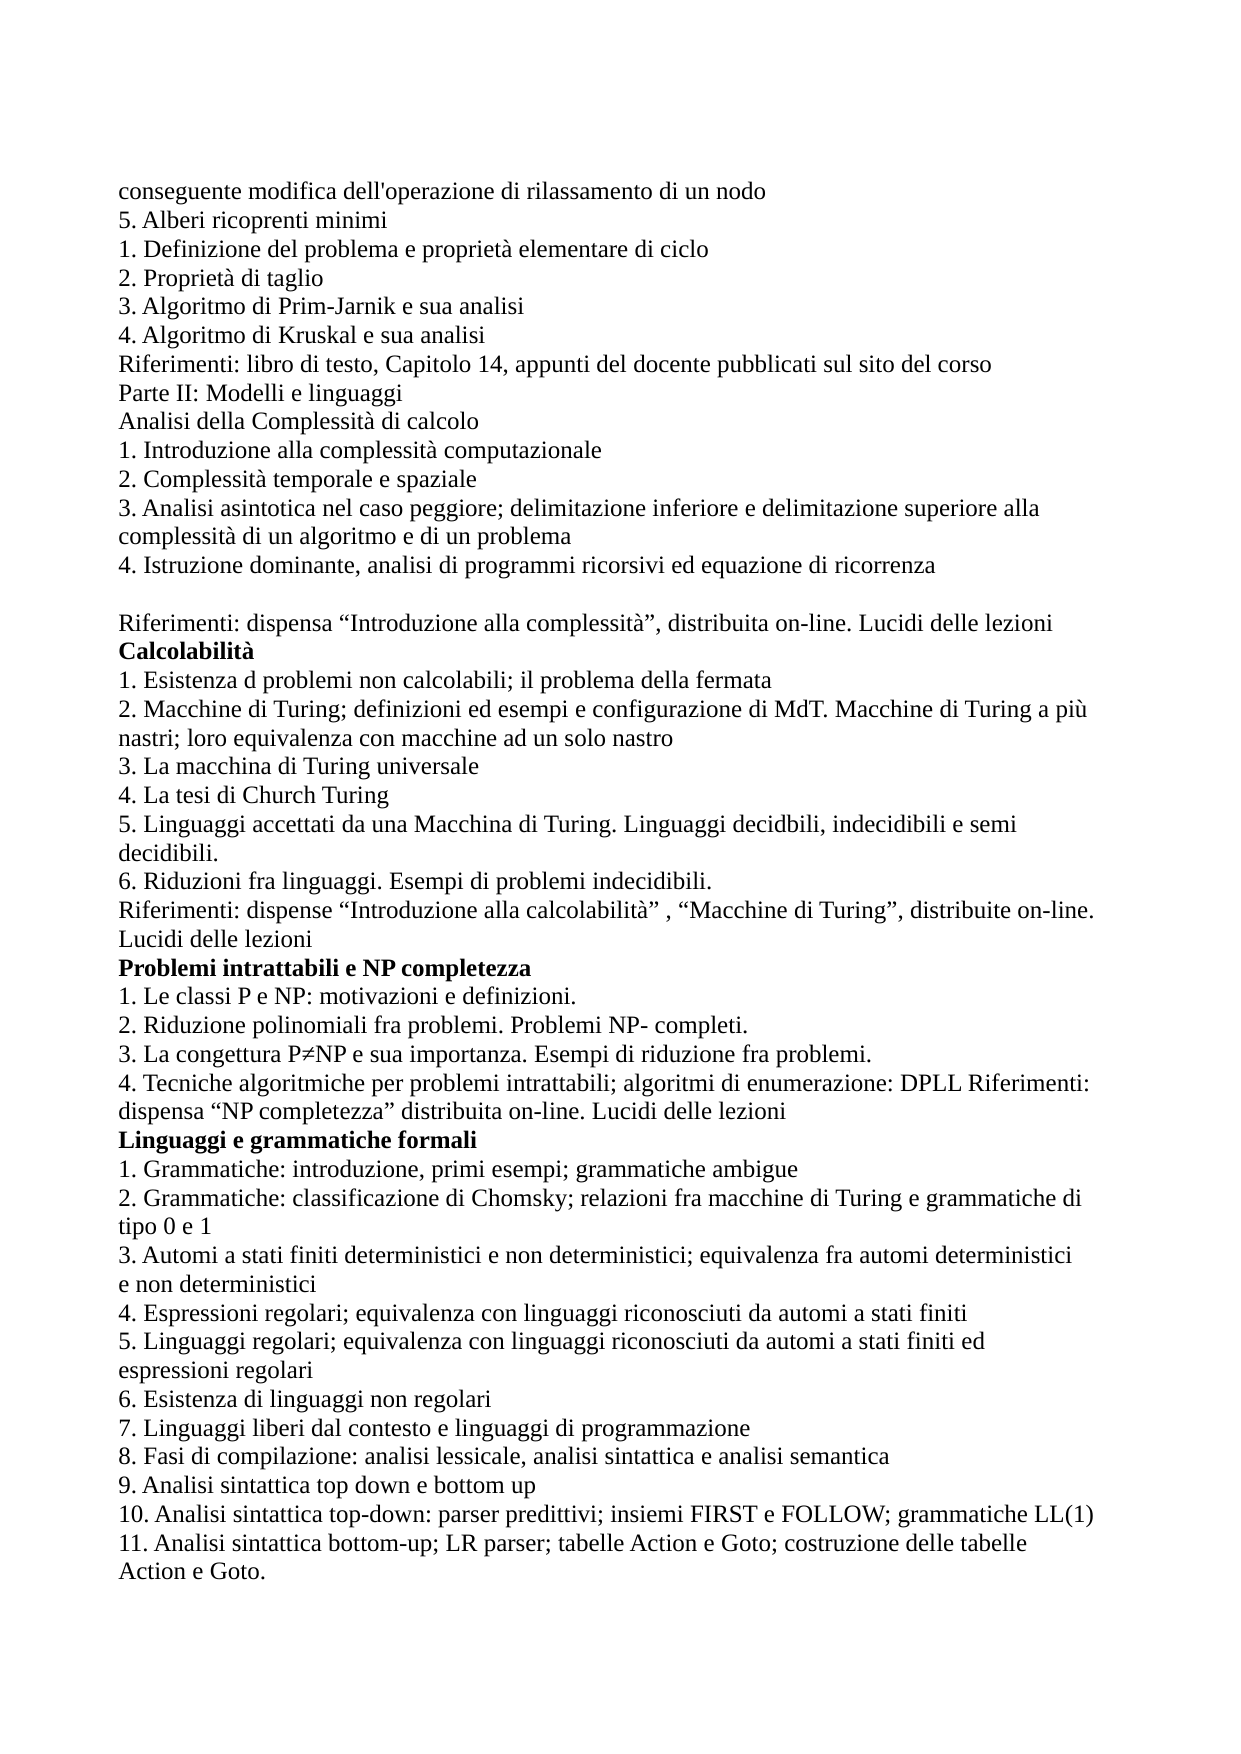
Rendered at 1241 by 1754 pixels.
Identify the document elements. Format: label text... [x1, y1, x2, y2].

text 1. Le classi P e NP: motivazioni e definizioni. [118, 981, 1122, 1010]
text 11. Analisi sintattica bottom-up; LR parser; tabelle Action e Goto; costruzione delle tabelle [118, 1528, 1122, 1556]
text 2. Complessità temporale e spaziale [118, 464, 1122, 493]
text 9. Analisi sintattica top down e bottom up [118, 1470, 1122, 1499]
text 10. Analisi sintattica top-down: parser predittivi; insiemi FIRST e FOLLOW; grammatiche LL(1) [118, 1499, 1122, 1528]
text dispensa “NP completezza” distribuita on-line. Lucidi delle lezioni [118, 1096, 1122, 1125]
text 5. Alberi ricoprenti minimi [118, 205, 1122, 234]
text tipo 0 e 1 [118, 1211, 1122, 1240]
text 5. Linguaggi regolari; equivalenza con linguaggi riconosciuti da automi a stati finiti ed [118, 1326, 1122, 1355]
text 1. Grammatiche: introduzione, primi esempi; grammatiche ambigue [118, 1154, 1122, 1183]
text 2. Proprietà di taglio [118, 263, 1122, 291]
text 3. Analisi asintotica nel caso peggiore; delimitazione inferiore e delimitazione superiore alla [118, 493, 1122, 521]
text Action e Goto. [118, 1556, 1122, 1585]
text 8. Fasi di compilazione: analisi lessicale, analisi sintattica e analisi semantica [118, 1441, 1122, 1470]
text 4. La tesi di Church Turing [118, 780, 1122, 809]
text Riferimenti: dispensa “Introduzione alla complessità”, distribuita on-line. Lucidi delle lezioni [118, 608, 1122, 636]
text Linguaggi e grammatiche formali [118, 1125, 1122, 1154]
text 4. Algoritmo di Kruskal e sua analisi [118, 320, 1122, 349]
text 4. Tecniche algoritmiche per problemi intrattabili; algoritmi di enumerazione: DPLL Riferimenti: [118, 1068, 1122, 1096]
text 7. Linguaggi liberi dal contesto e linguaggi di programmazione [118, 1413, 1122, 1441]
text conseguente modifica dell'operazione di rilassamento di un nodo [118, 176, 1122, 205]
text 4. Istruzione dominante, analisi di programmi ricorsivi ed equazione di ricorrenza [118, 550, 1122, 579]
text 3. Automi a stati finiti deterministici e non deterministici; equivalenza fra automi deterministici [118, 1240, 1122, 1269]
text 4. Espressioni regolari; equivalenza con linguaggi riconosciuti da automi a stati finiti [118, 1298, 1122, 1326]
text 6. Esistenza di linguaggi non regolari [118, 1384, 1122, 1413]
text 5. Linguaggi accettati da una Macchina di Turing. Linguaggi decidbili, indecidibili e semi [118, 809, 1122, 838]
text complessità di un algoritmo e di un problema [118, 521, 1122, 550]
text nastri; loro equivalenza con macchine ad un solo nastro [118, 723, 1122, 751]
text Riferimenti: dispense “Introduzione alla calcolabilità” , “Macchine di Turing”, distribuite on-line. [118, 895, 1122, 924]
text espressioni regolari [118, 1355, 1122, 1384]
text Problemi intrattabili e NP completezza [118, 953, 1122, 981]
text 2. Macchine di Turing; definizioni ed esempi e configurazione di MdT. Macchine di Turing a più [118, 694, 1122, 723]
text 6. Riduzioni fra linguaggi. Esempi di problemi indecidibili. [118, 866, 1122, 895]
text 1. Definizione del problema e proprietà elementare di ciclo [118, 234, 1122, 263]
text 3. La macchina di Turing universale [118, 751, 1122, 780]
text Parte II: Modelli e linguaggi [118, 378, 1122, 406]
text Lucidi delle lezioni [118, 924, 1122, 953]
text decidibili. [118, 838, 1122, 866]
text 1. Esistenza d problemi non calcolabili; il problema della fermata [118, 665, 1122, 694]
text 3. La congettura P≠NP e sua importanza. Esempi di riduzione fra problemi. [118, 1039, 1122, 1068]
text 2. Riduzione polinomiali fra problemi. Problemi NP- completi. [118, 1010, 1122, 1039]
text Calcolabilità [118, 636, 1122, 665]
text Analisi della Complessità di calcolo [118, 406, 1122, 435]
text 1. Introduzione alla complessità computazionale [118, 435, 1122, 464]
text 2. Grammatiche: classificazione di Chomsky; relazioni fra macchine di Turing e grammatiche di [118, 1183, 1122, 1211]
text e non deterministici [118, 1269, 1122, 1298]
text 3. Algoritmo di Prim-Jarnik e sua analisi [118, 291, 1122, 320]
text Riferimenti: libro di testo, Capitolo 14, appunti del docente pubblicati sul sito del corso [118, 349, 1122, 378]
